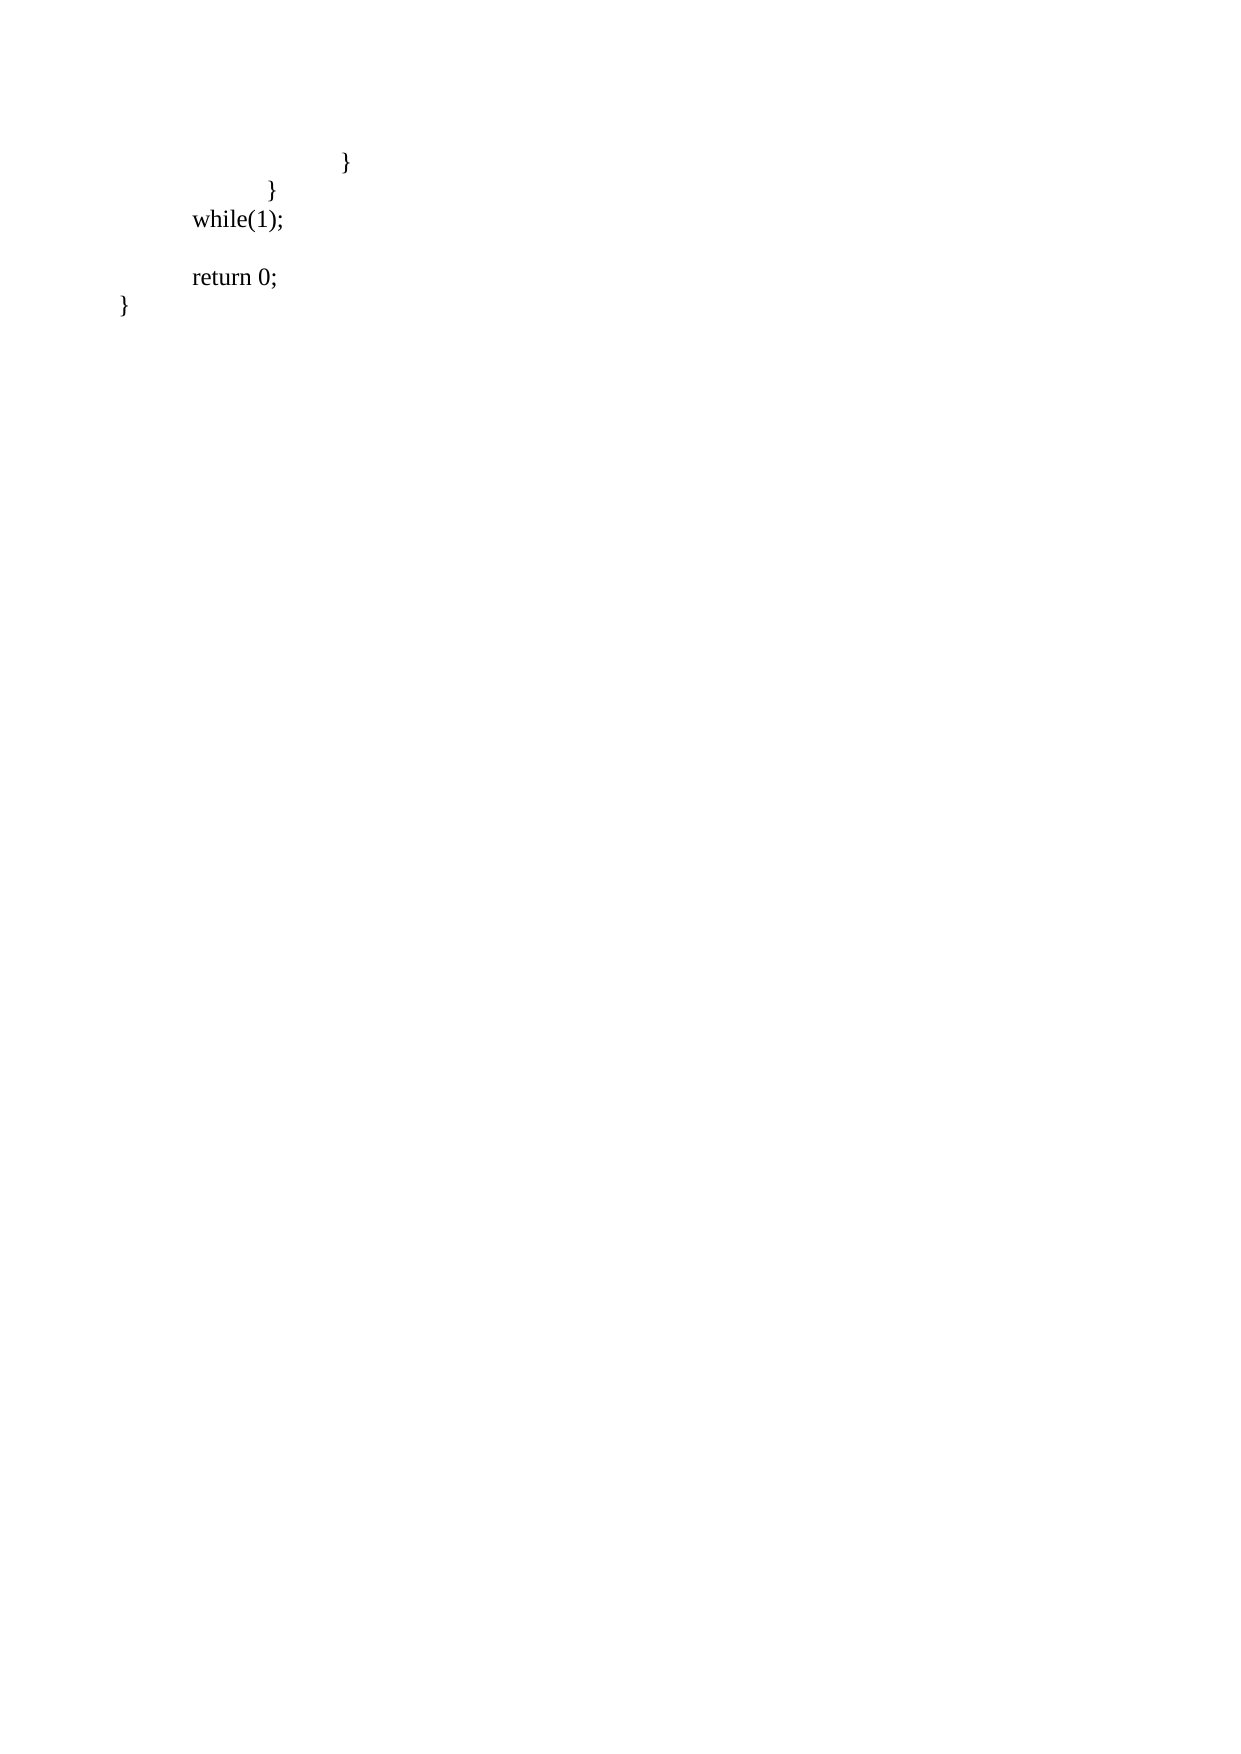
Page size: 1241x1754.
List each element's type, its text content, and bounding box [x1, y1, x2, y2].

text } [118, 176, 1122, 204]
text return 0; [118, 262, 1122, 291]
text } [118, 291, 1122, 319]
text } [118, 147, 1122, 176]
text while(1); [118, 204, 1122, 233]
